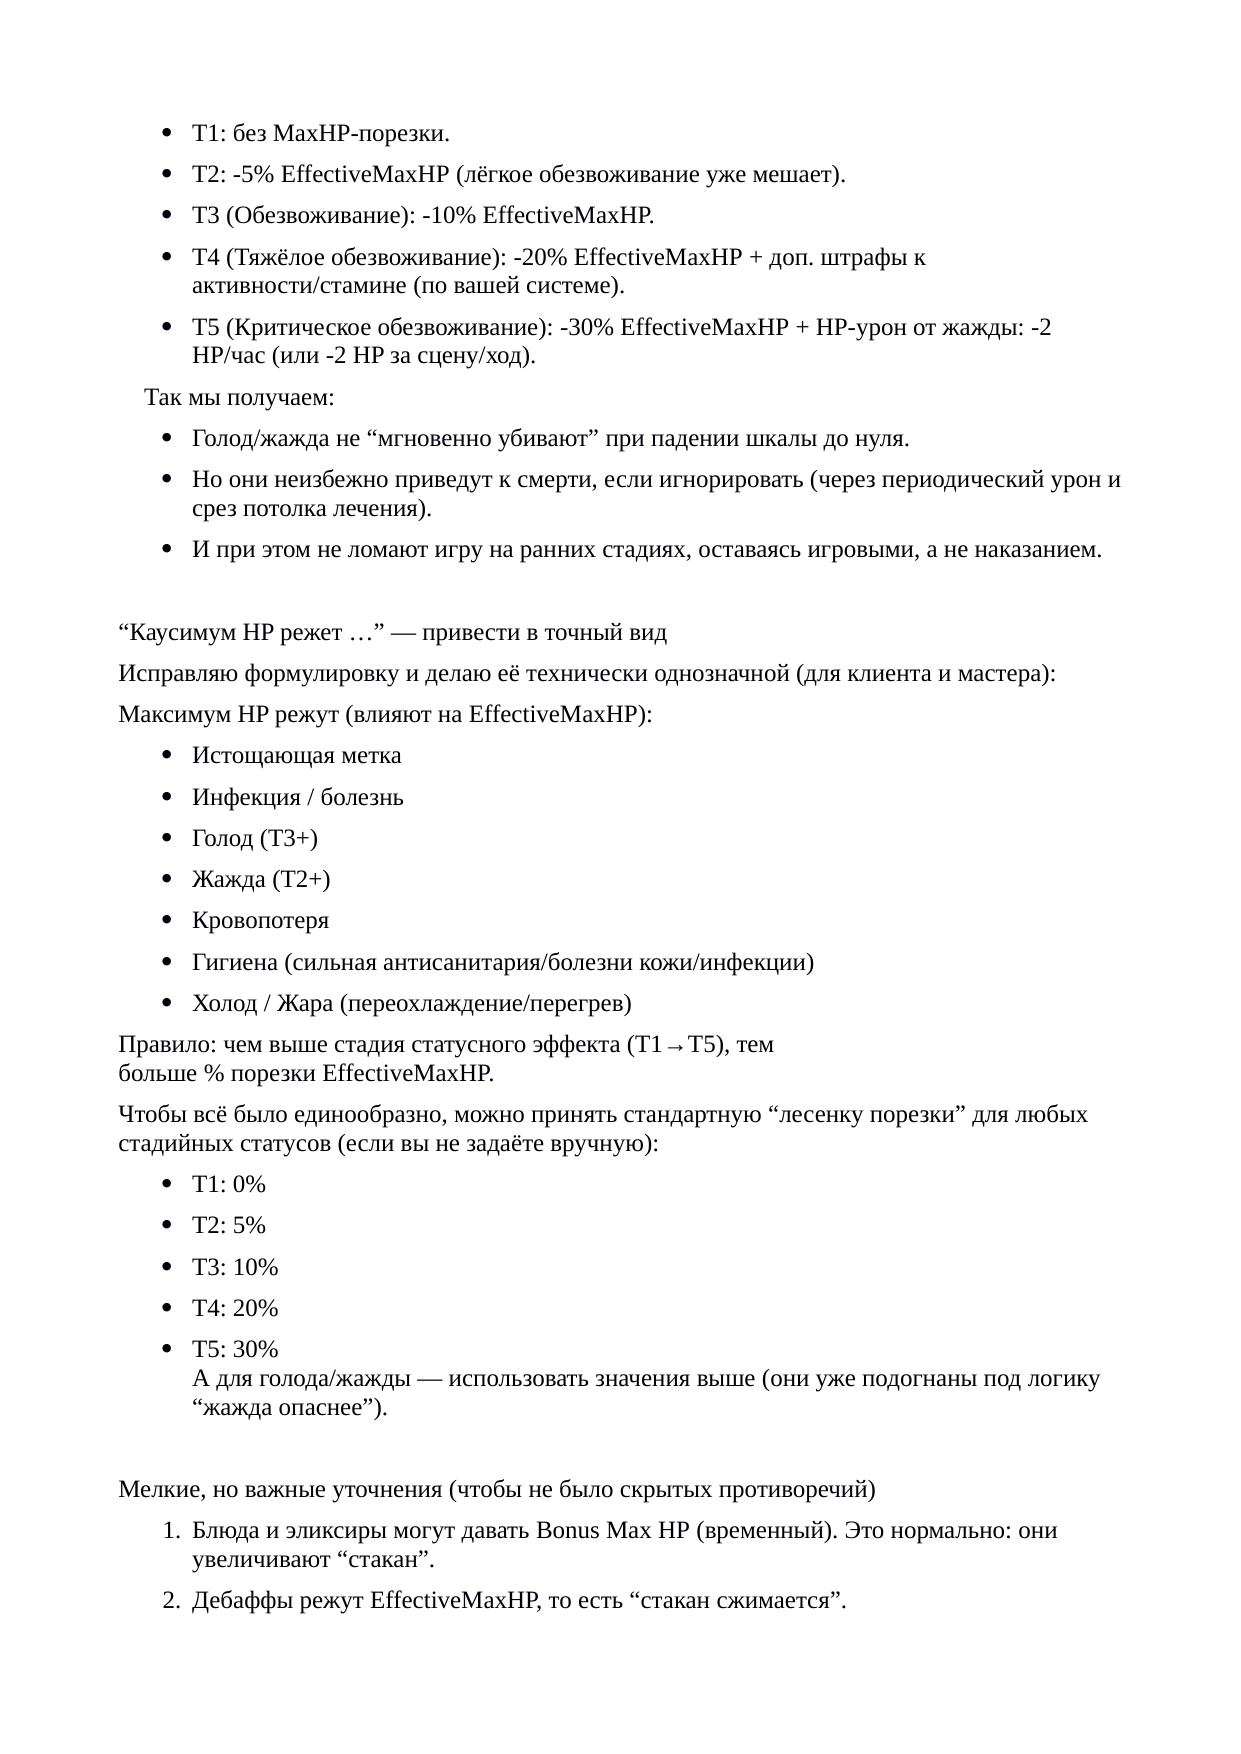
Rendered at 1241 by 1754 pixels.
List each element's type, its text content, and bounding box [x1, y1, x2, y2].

text ✅ Так мы получаем: [118, 382, 1122, 411]
list T5: 30% А для голода/жажды — использовать значения выше (они уже подогнаны под логику “жажда опаснее”). [162, 1334, 1122, 1421]
list T2: 5% [162, 1211, 1122, 1239]
list Дебаффы режут EffectiveMaxHP, то есть “стакан сжимается”. [162, 1586, 1122, 1614]
text Максимум HP режут (влияют на EffectiveMaxHP): [118, 699, 1122, 728]
list T3: 10% [162, 1252, 1122, 1281]
list T4 (Тяжёлое обезвоживание): -20% EffectiveMaxHP + доп. штрафы к активности/стамине (по вашей системе). [162, 242, 1122, 299]
list T4: 20% [162, 1293, 1122, 1322]
list Голод (T3+) [162, 823, 1122, 852]
list Гигиена (сильная антисанитария/болезни кожи/инфекции) [162, 947, 1122, 976]
list T1: без MaxHP-порезки. [162, 118, 1122, 147]
list Кровопотеря [162, 906, 1122, 934]
list Голод/жажда не “мгновенно убивают” при падении шкалы до нуля. [162, 423, 1122, 452]
list Холод / Жара (переохлаждение/перегрев) [162, 988, 1122, 1017]
list Блюда и эликсиры могут давать Bonus Max HP (временный). Это нормально: они увеличивают “стакан”. [162, 1516, 1122, 1573]
text Правило: чем выше стадия статусного эффекта (T1→T5), тем больше % порезки EffectiveMaxHP. [118, 1029, 1122, 1087]
list T1: 0% [162, 1169, 1122, 1198]
list T2: -5% EffectiveMaxHP (лёгкое обезвоживание уже мешает). [162, 159, 1122, 188]
list T5 (Критическое обезвоживание): -30% EffectiveMaxHP + HP-урон от жажды: -2 HP/час (или -2 HP за сцену/ход). [162, 312, 1122, 369]
list И при этом не ломают игру на ранних стадиях, оставаясь игровыми, а не наказанием. [162, 534, 1122, 563]
list Но они неизбежно приведут к смерти, если игнорировать (через периодический урон и срез потолка лечения). [162, 464, 1122, 522]
list T3 (Обезвоживание): -10% EffectiveMaxHP. [162, 201, 1122, 229]
text Чтобы всё было единообразно, можно принять стандартную “лесенку порезки” для любых стадийных статусов (если вы не задаёте вручную): [118, 1099, 1122, 1157]
text Исправляю формулировку и делаю её технически однозначной (для клиента и мастера): [118, 658, 1122, 687]
list Инфекция / болезнь [162, 782, 1122, 811]
text Мелкие, но важные уточнения (чтобы не было скрытых противоречий) [118, 1474, 1122, 1503]
list Истощающая метка [162, 741, 1122, 769]
list Жажда (T2+) [162, 864, 1122, 893]
text “Каусимум HP режет …” — привести в точный вид [118, 617, 1122, 646]
